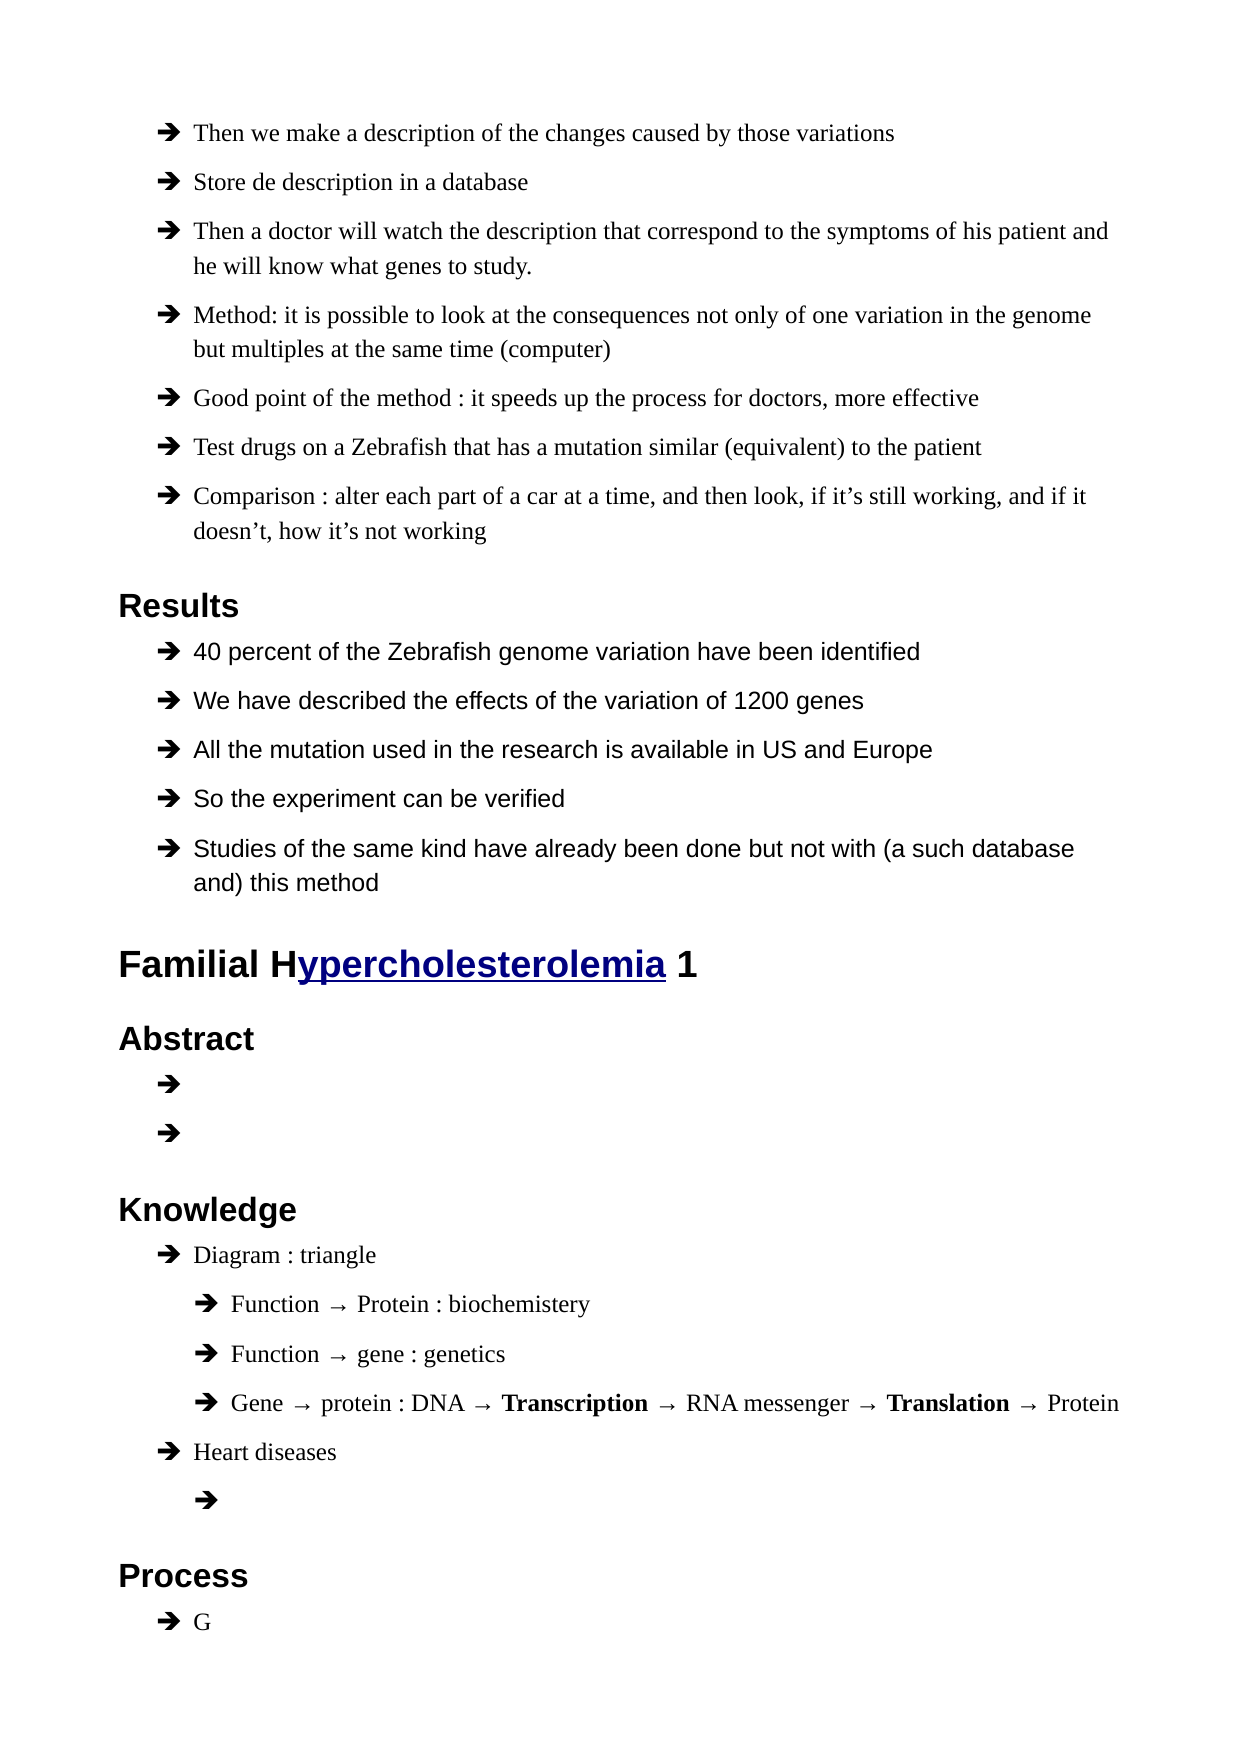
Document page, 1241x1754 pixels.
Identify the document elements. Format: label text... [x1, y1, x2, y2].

list Function → gene : genetics [193, 1339, 1122, 1367]
list We have described the effects of the variation of 1200 genes [156, 686, 1122, 715]
subtitle Abstract [118, 1019, 1122, 1058]
list Heart diseases [156, 1437, 1122, 1466]
list Method: it is possible to look at the consequences not only of one variation in the genome but multiples at the same time (computer) [156, 300, 1122, 363]
list Comparison : alter each part of a car at a time, and then look, if it’s still working, and if it doesn’t, how it’s not working [156, 481, 1122, 545]
subtitle Familial Hypercholesterolemia 1 [118, 942, 1122, 986]
list G [156, 1607, 1122, 1636]
list Studies of the same kind have already been done but not with (a such database and) this method [156, 834, 1122, 897]
list So the experiment can be verified [156, 784, 1122, 813]
subtitle Process [118, 1556, 1122, 1594]
list Then a doctor will watch the description that correspond to the symptoms of his patient and he will know what genes to study. [156, 216, 1122, 279]
list Diagram : triangle [156, 1241, 1122, 1269]
subtitle Knowledge [118, 1189, 1122, 1228]
list Good point of the method : it speeds up the process for doctors, more effective [156, 383, 1122, 412]
list Then we make a description of the changes caused by those variations [156, 118, 1122, 147]
list Gene → protein : DNA → Transcription → RNA messenger → Translation → Protein [193, 1388, 1122, 1416]
list 40 percent of the Zebrafish genome variation have been identified [156, 637, 1122, 666]
list Test drugs on a Zebrafish that has a mutation similar (equivalent) to the patient [156, 432, 1122, 461]
list Function → Protein : biochemistery [193, 1289, 1122, 1318]
list All the mutation used in the research is available in US and Europe [156, 735, 1122, 764]
list Store de description in a database [156, 167, 1122, 196]
subtitle Results [118, 586, 1122, 624]
